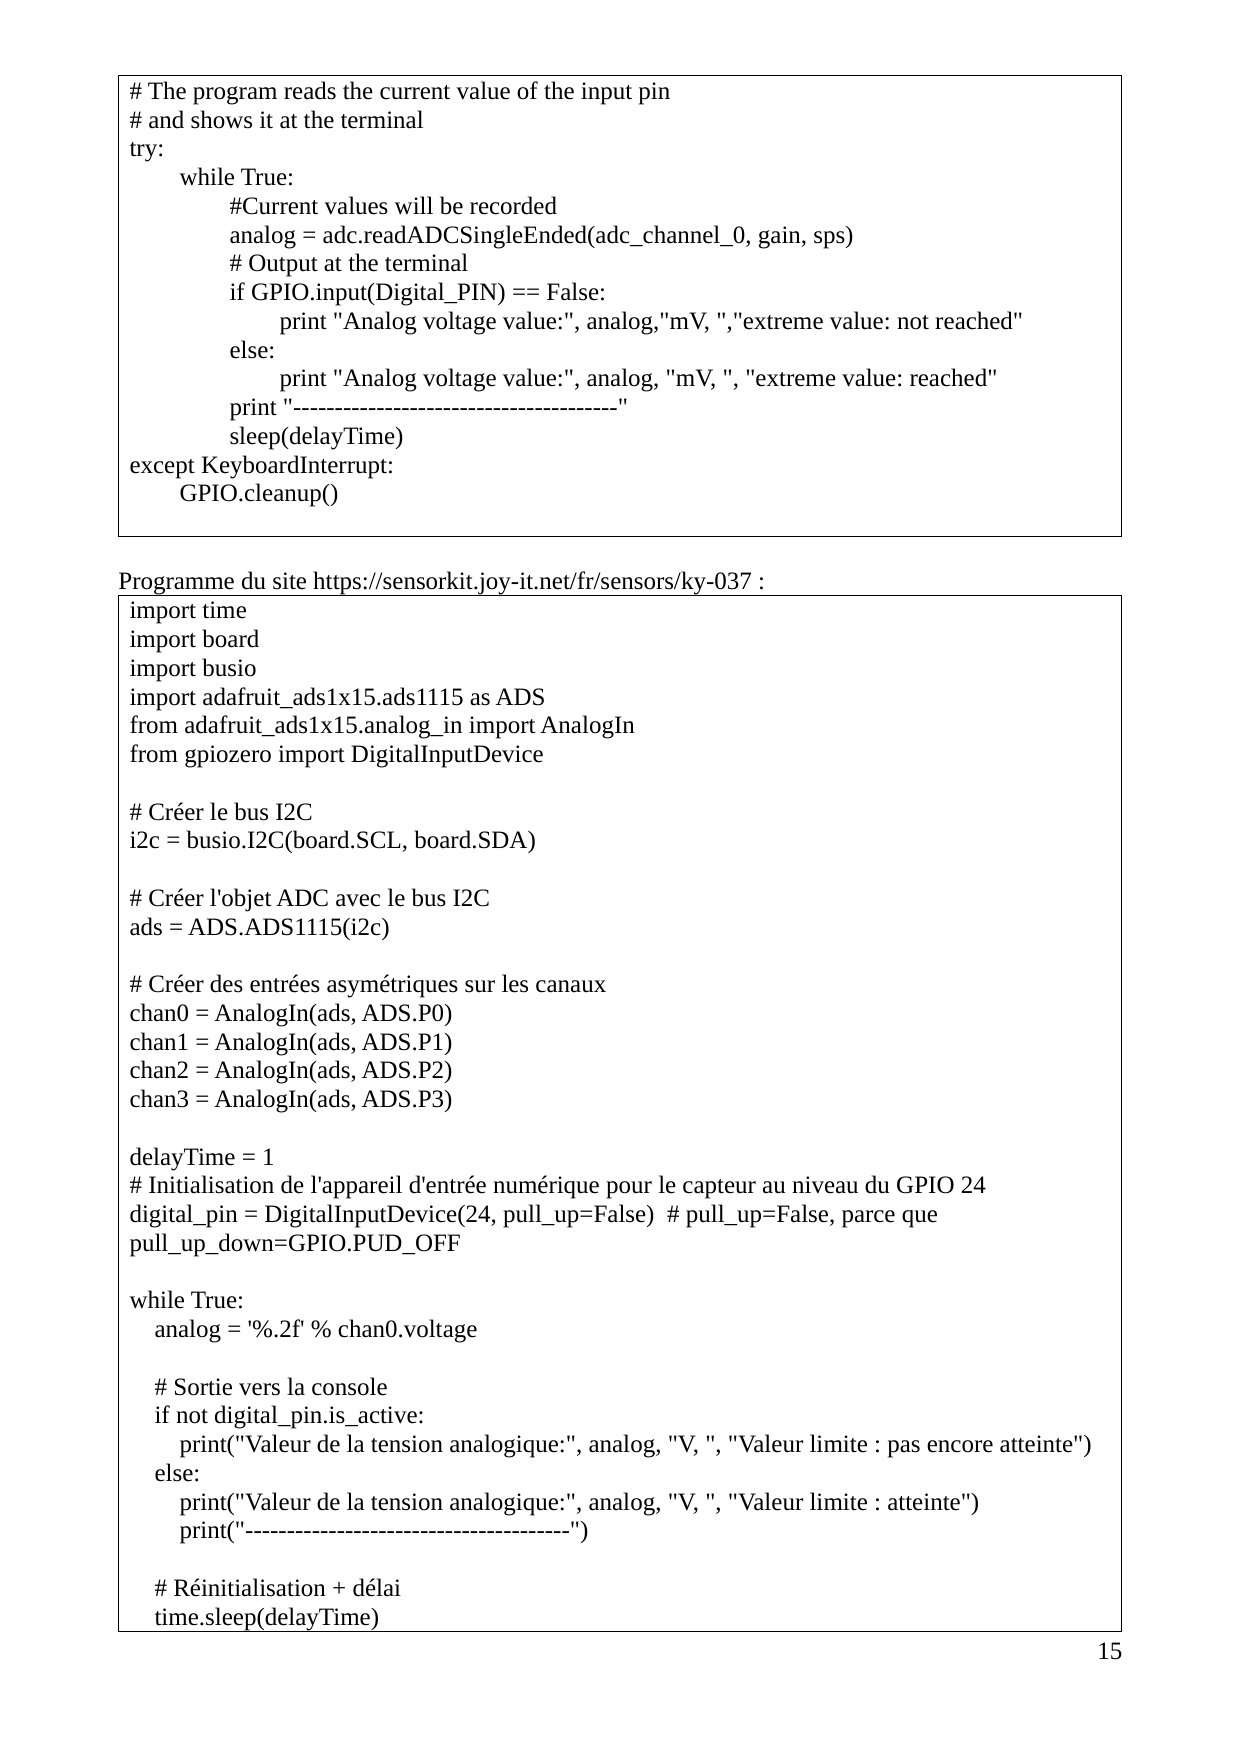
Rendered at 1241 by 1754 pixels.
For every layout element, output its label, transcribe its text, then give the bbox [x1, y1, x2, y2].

table_header # The program reads the current value of the input pin # and shows it at the terminal try: while True: #Current values will be recorded analog = adc.readADCSingleEnded(adc_channel_0, gain, sps) # Output at the terminal if GPIO.input(Digital_PIN) == False: print "Analog voltage value:", analog,"mV, ","extreme value: not reached" else: print "Analog voltage value:", analog, "mV, ", "extreme value: reached" print "---------------------------------------" sleep(delayTime) except KeyboardInterrupt: GPIO.cleanup() [119, 76, 1121, 536]
text Programme du site https://sensorkit.joy-it.net/fr/sensors/ky-037 : [118, 566, 1122, 594]
table_header import time import board import busio import adafruit_ads1x15.ads1115 as ADS from adafruit_ads1x15.analog_in import AnalogIn from gpiozero import DigitalInputDevice # Créer le bus I2C i2c = busio.I2C(board.SCL, board.SDA) # Créer l'objet ADC avec le bus I2C ads = ADS.ADS1115(i2c) # Créer des entrées asymétriques sur les canaux chan0 = AnalogIn(ads, ADS.P0) chan1 = AnalogIn(ads, ADS.P1) chan2 = AnalogIn(ads, ADS.P2) chan3 = AnalogIn(ads, ADS.P3) delayTime = 1 # Initialisation de l'appareil d'entrée numérique pour le capteur au niveau du GPIO 24 digital_pin = DigitalInputDevice(24, pull_up=False) # pull_up=False, parce que pull_up_down=GPIO.PUD_OFF while True: analog = '%.2f' % chan0.voltage # Sortie vers la console if not digital_pin.is_active: print("Valeur de la tension analogique:", analog, "V, ", "Valeur limite : pas encore atteinte") else: print("Valeur de la tension analogique:", analog, "V, ", "Valeur limite : atteinte") print("---------------------------------------") # Réinitialisation + délai time.sleep(delayTime) [119, 596, 1121, 1631]
